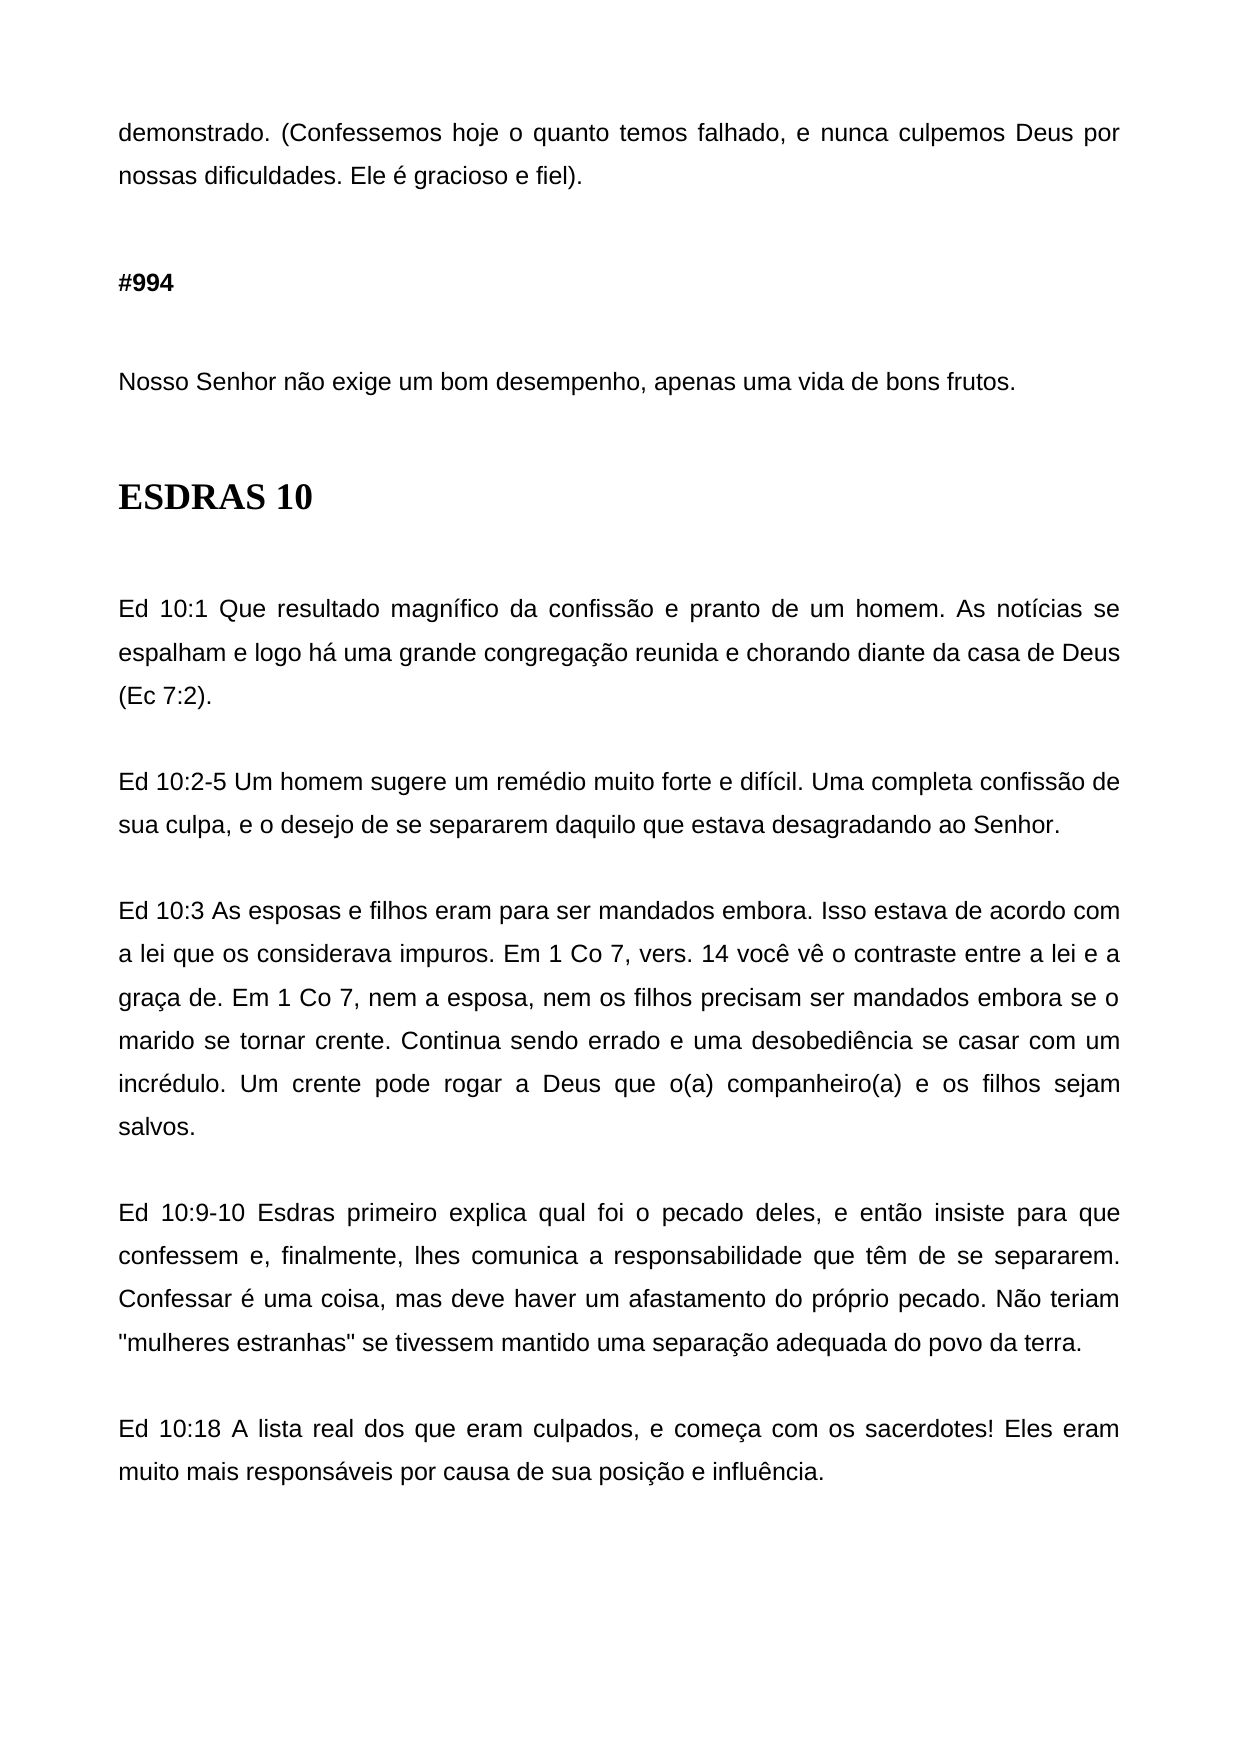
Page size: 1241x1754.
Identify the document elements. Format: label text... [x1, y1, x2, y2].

text demonstrado. (Confessemos hoje o quanto temos falhado, e nunca culpemos Deus por nossas dificuldades. Ele é gracioso e fiel). [118, 118, 1122, 190]
text Nosso Senhor não exige um bom desempenho, apenas uma vida de bons frutos. [118, 367, 1122, 396]
subtitle ESDRAS 10 [118, 474, 1122, 517]
text Ed 10:1 Que resultado magnífico da confissão e pranto de um homem. As notícias se espalham e logo há uma grande congregação reunida e chorando diante da casa de Deus (Ec 7:2). [118, 594, 1122, 709]
subtitle #994 [118, 268, 1122, 297]
text Ed 10:2-5 Um homem sugere um remédio muito forte e difícil. Uma completa confissão de sua culpa, e o desejo de se separarem daquilo que estava desagradando ao Senhor. [118, 767, 1122, 839]
text Ed 10:9-10 Esdras primeiro explica qual foi o pecado deles, e então insiste para que confessem e, finalmente, lhes comunica a responsabilidade que têm de se separarem. Confessar é uma coisa, mas deve haver um afastamento do próprio pecado. Não teriam "mulheres estranhas" se tivessem mantido uma separação adequada do povo da terra. [118, 1198, 1122, 1356]
text Ed 10:18 A lista real dos que eram culpados, e começa com os sacerdotes! Eles eram muito mais responsáveis por causa de sua posição e influência. [118, 1414, 1122, 1486]
text Ed 10:3 As esposas e filhos eram para ser mandados embora. Isso estava de acordo com a lei que os considerava impuros. Em 1 Co 7, vers. 14 você vê o contraste entre a lei e a graça de. Em 1 Co 7, nem a esposa, nem os filhos precisam ser mandados embora se o marido se tornar crente. Continua sendo errado e uma desobediência se casar com um incrédulo. Um crente pode rogar a Deus que o(a) companheiro(a) e os filhos sejam salvos. [118, 896, 1122, 1141]
